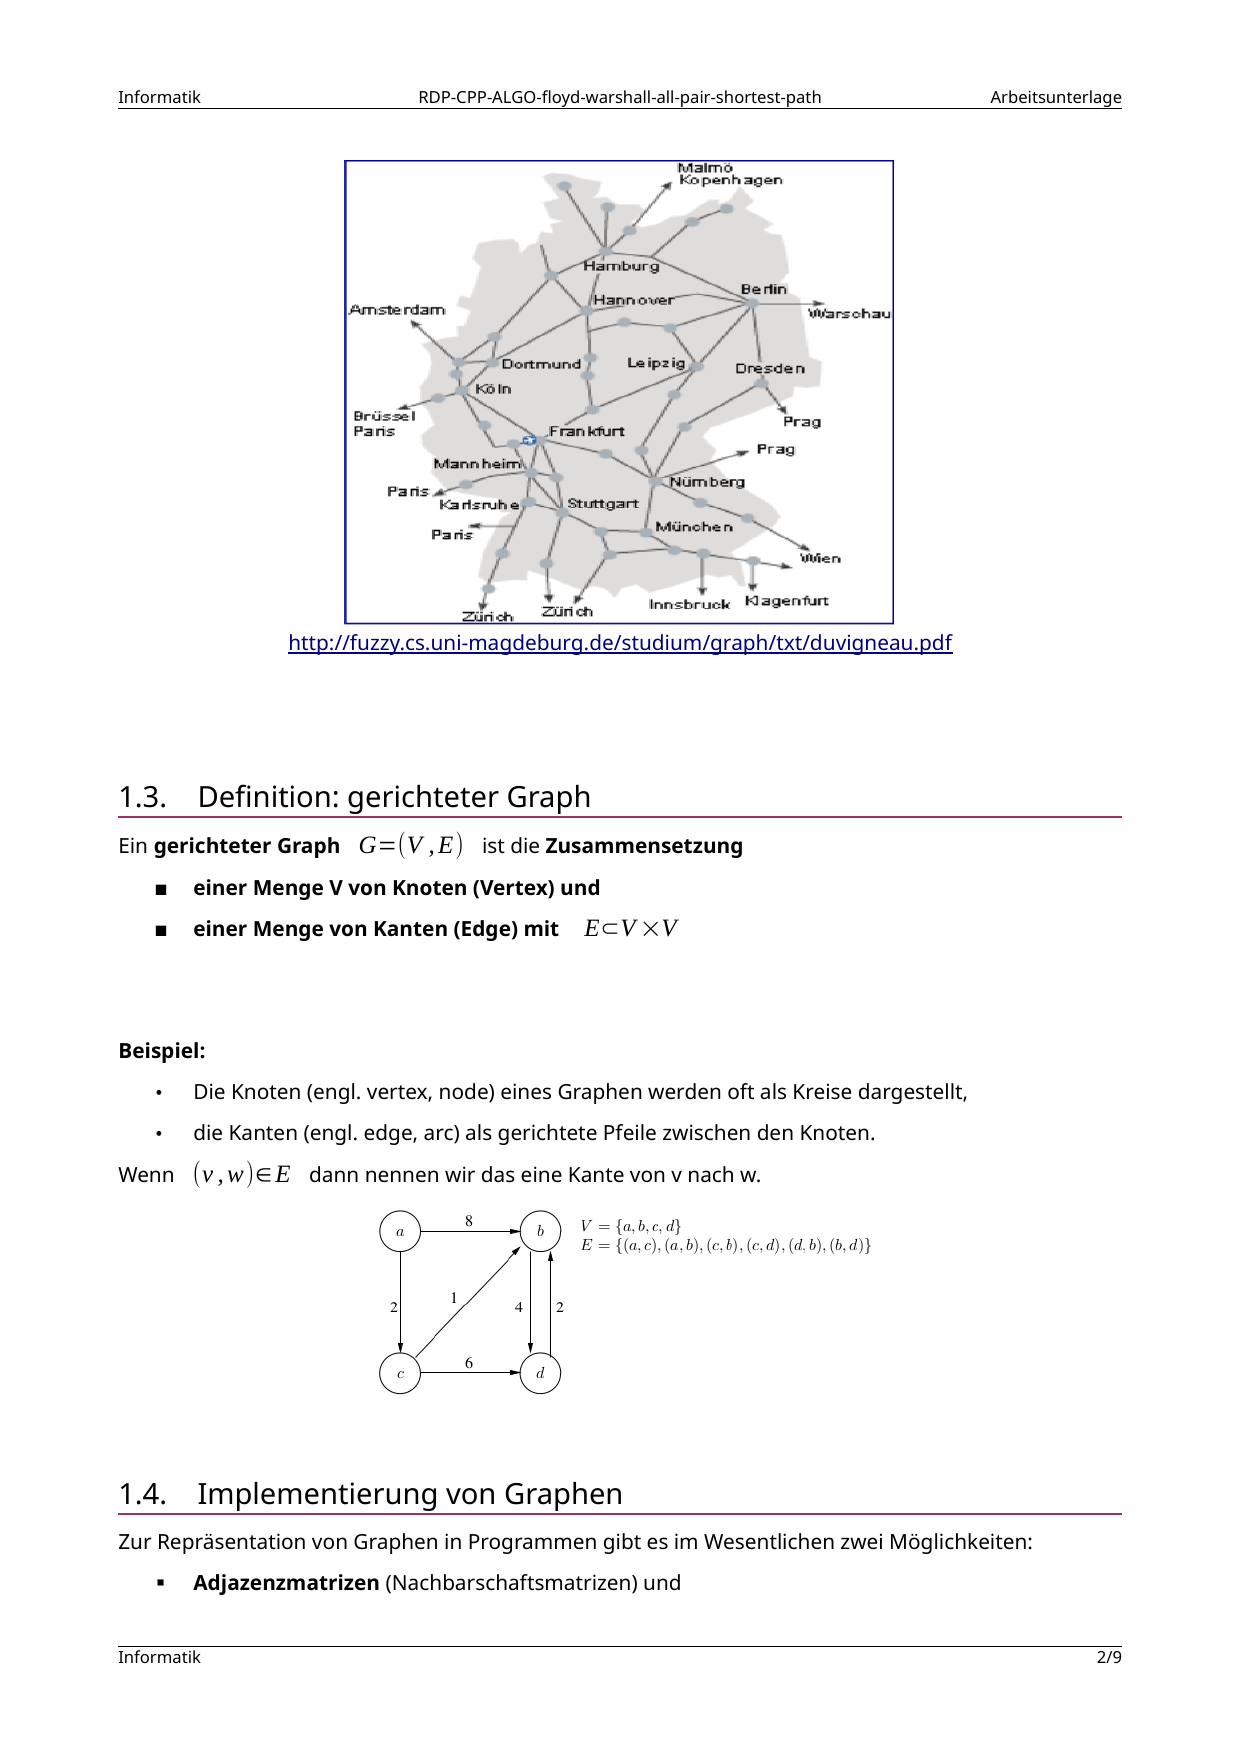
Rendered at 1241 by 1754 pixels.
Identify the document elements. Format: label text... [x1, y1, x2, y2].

list die Kanten (engl. edge, arc) als gerichtete Pfeile zwischen den Knoten. [156, 1118, 1122, 1147]
list einer Menge von Kanten (Edge) mit [156, 914, 1122, 942]
text http://fuzzy.cs.uni-magdeburg.de/studium/graph/txt/duvigneau.pdf [118, 138, 1122, 657]
text Wenndann nennen wir das eine Kante von v nach w. [118, 1159, 1122, 1189]
picture [337, 153, 904, 629]
list einer Menge V von Knoten (Vertex) und [156, 873, 1122, 901]
list Adjazenzmatrizen (Nachbarschaftsmatrizen) und [156, 1568, 1122, 1597]
text Zur Repräsentation von Graphen in Programmen gibt es im Wesentlichen zwei Möglichkeiten: [118, 1527, 1122, 1556]
list Die Knoten (engl. vertex, node) eines Graphen werden oft als Kreise dargestellt, [156, 1077, 1122, 1106]
text Beispiel: [118, 1037, 1122, 1065]
subtitle Implementierung von Graphen [118, 1473, 1122, 1513]
subtitle Definition: gerichteter Graph [118, 776, 1122, 816]
text Ein gerichteter Graphist die Zusammensetzung [118, 830, 1122, 860]
picture [362, 1201, 879, 1408]
